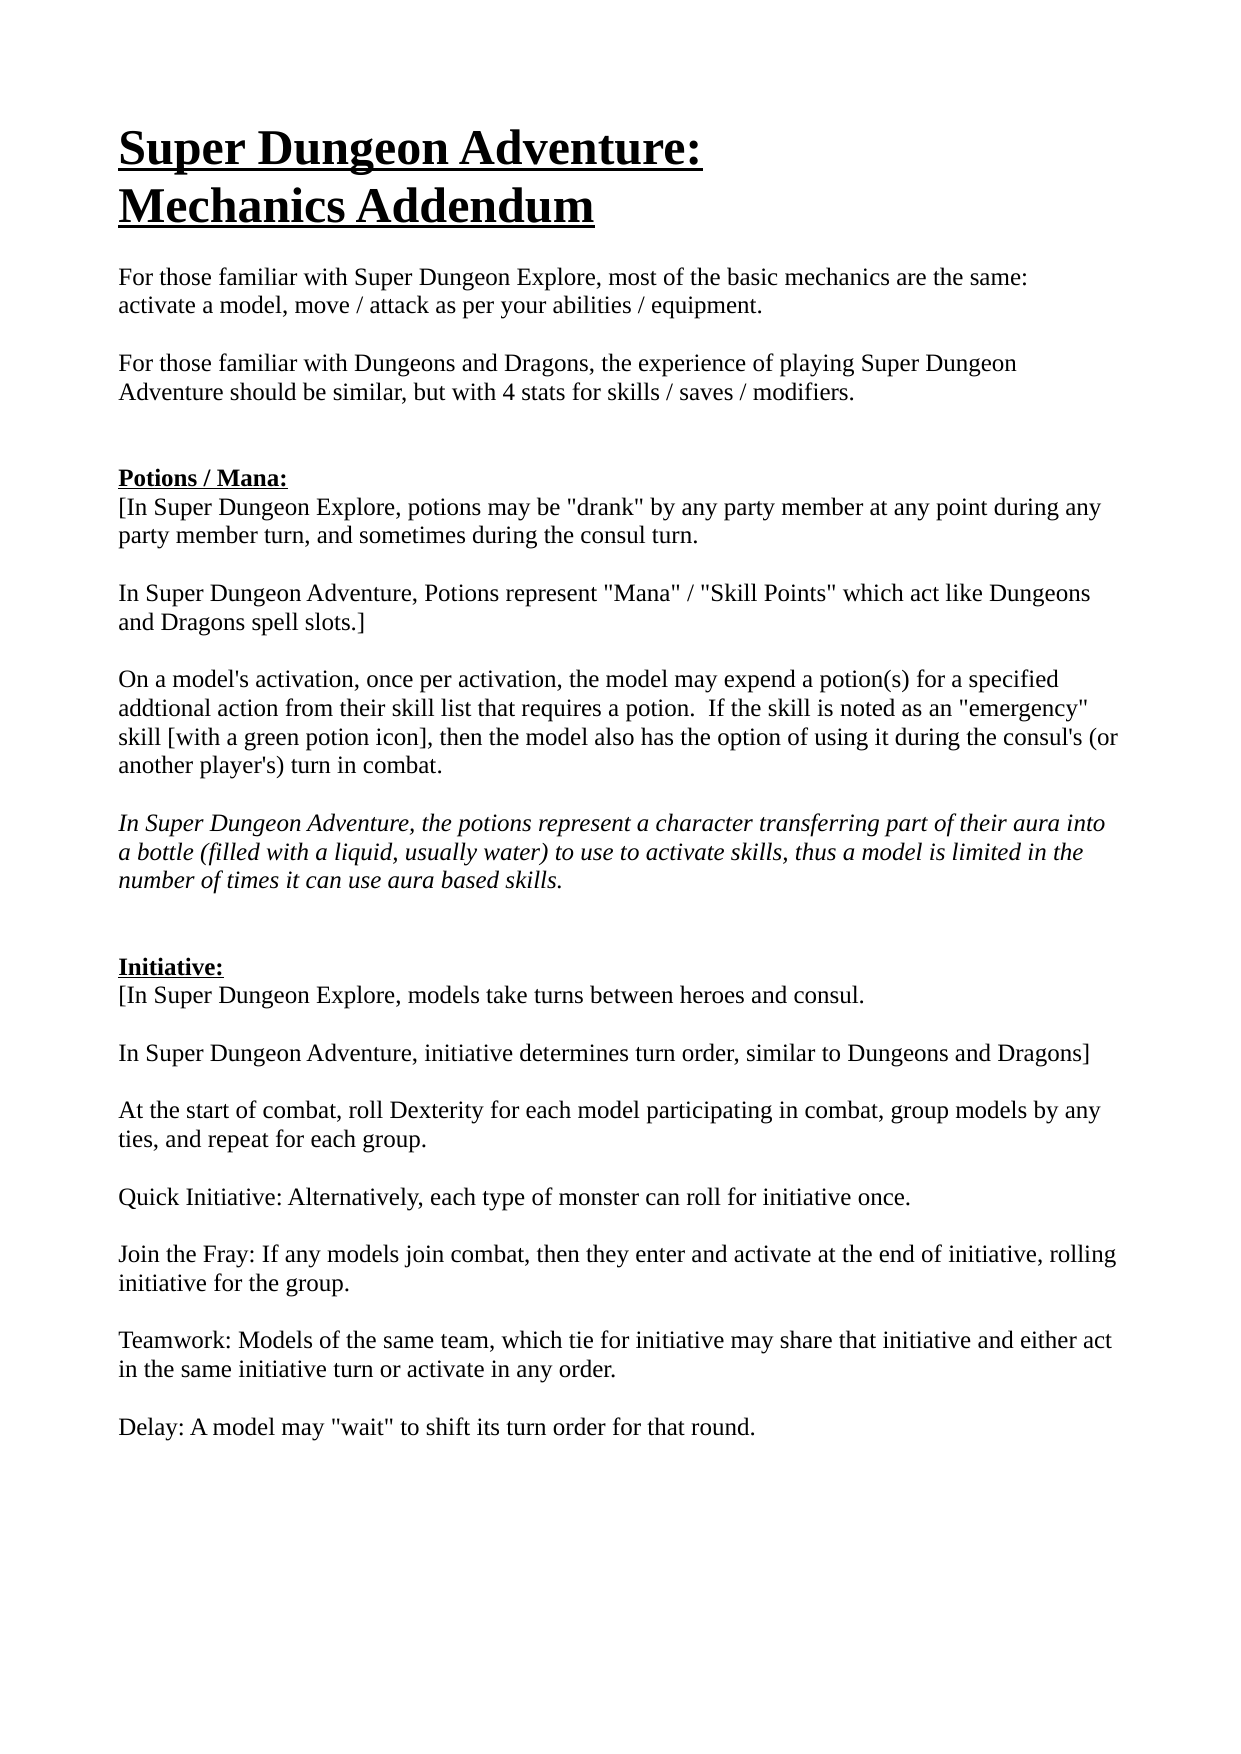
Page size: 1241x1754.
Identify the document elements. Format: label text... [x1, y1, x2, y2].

text For those familiar with Dungeons and Dragons, the experience of playing Super Dungeon Adventure should be similar, but with 4 stats for skills / saves / modifiers. [118, 348, 1122, 406]
text In Super Dungeon Adventure, initiative determines turn order, similar to Dungeons and Dragons] [118, 1038, 1122, 1067]
text Initiative: [In Super Dungeon Explore, models take turns between heroes and consul. [118, 952, 1122, 1009]
text At the start of combat, roll Dexterity for each model participating in combat, group models by any ties, and repeat for each group. [118, 1096, 1122, 1182]
text Potions / Mana: [118, 463, 1122, 492]
text For those familiar with Super Dungeon Explore, most of the basic mechanics are the same: activate a model, move / attack as per your abilities / equipment. [118, 262, 1122, 319]
text Join the Fray: If any models join combat, then they enter and activate at the end of initiative, rolling initiative for the group. [118, 1211, 1122, 1297]
text Quick Initiative: Alternatively, each type of monster can roll for initiative once. [118, 1182, 1122, 1211]
text Teamwork: Models of the same team, which tie for initiative may share that initiative and either act in the same initiative turn or activate in any order. Delay: A model may "wait" to shift its turn order for that round. [118, 1326, 1122, 1469]
text Super Dungeon Adventure: Mechanics Addendum [118, 118, 1122, 233]
text [In Super Dungeon Explore, potions may be "drank" by any party member at any point during any party member turn, and sometimes during the consul turn. In Super Dungeon Adventure, Potions represent "Mana" / "Skill Points" which act like Dungeons and Dragons spell slots.] On a model's activation, once per activation, the model may expend a potion(s) for a specified addtional action from their skill list that requires a potion. If the skill is noted as an "emergency" skill [with a green potion icon], then the model also has the option of using it during the consul's (or another player's) turn in combat. In Super Dungeon Adventure, the potions represent a character transferring part of their aura into a bottle (filled with a liquid, usually water) to use to activate skills, thus a model is limited in the number of times it can use aura based skills. [118, 492, 1122, 894]
